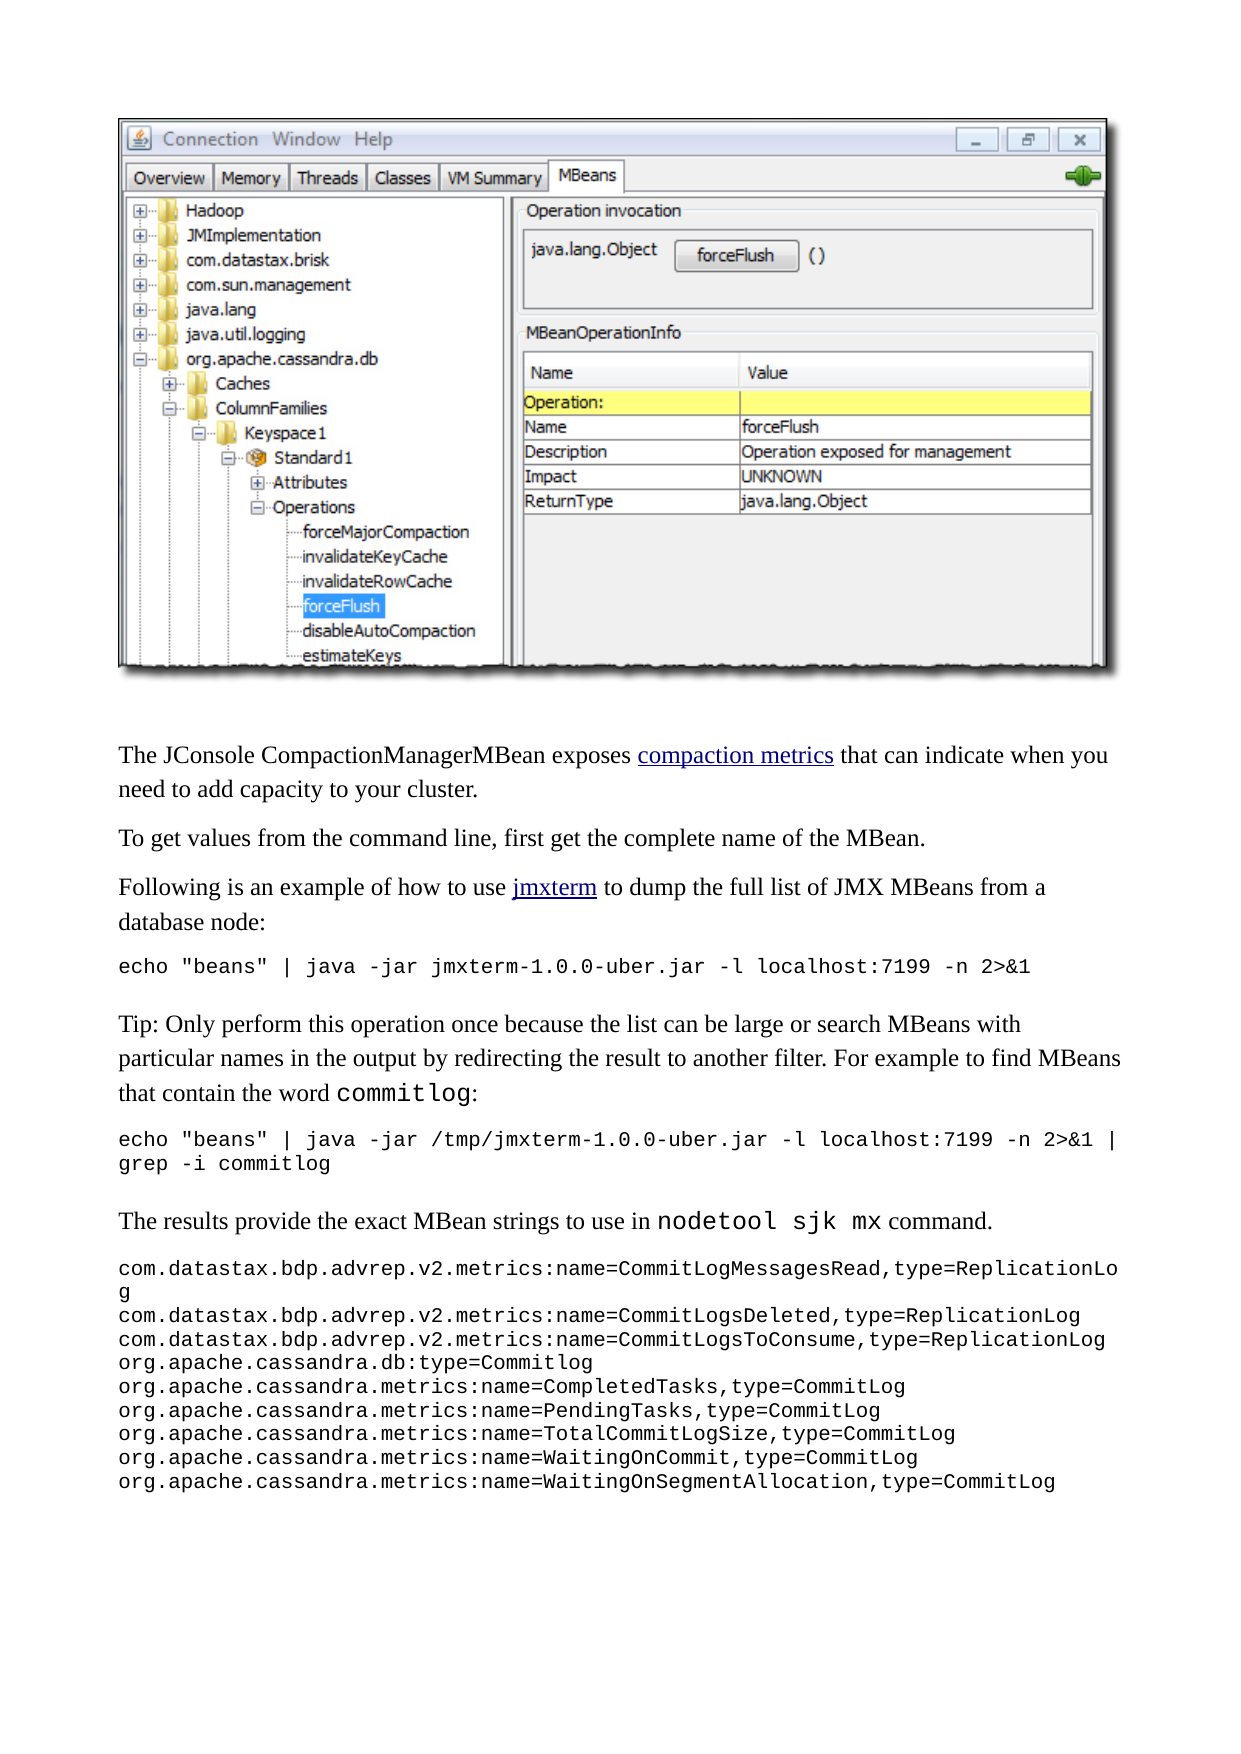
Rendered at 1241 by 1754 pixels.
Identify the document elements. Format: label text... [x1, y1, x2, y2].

text The results provide the exact MBean strings to use in nodetool sjk mx command. [118, 1206, 1122, 1237]
text org.apache.cassandra.metrics:name=PendingTasks,type=CommitLog [118, 1400, 1122, 1423]
text The JConsole CompactionManagerMBean exposes compaction metrics that can indicate when you need to add capacity to your cluster. [118, 740, 1122, 803]
picture [118, 118, 1123, 685]
text org.apache.cassandra.metrics:name=TotalCommitLogSize,type=CommitLog [118, 1423, 1122, 1447]
text com.datastax.bdp.advrep.v2.metrics:name=CommitLogsToConsume,type=ReplicationLog [118, 1329, 1122, 1352]
text To get values from the command line, first get the complete name of the MBean. [118, 823, 1122, 852]
text org.apache.cassandra.metrics:name=CompletedTasks,type=CommitLog [118, 1376, 1122, 1400]
text Tip: Only perform this operation once because the list can be large or search MBeans with particular names in the output by redirecting the result to another filter. For example to find MBeans that contain the word commitlog: [118, 1009, 1122, 1109]
text echo "beans" | java -jar /tmp/jmxterm-1.0.0-uber.jar -l localhost:7199 -n 2>&1 | grep -i commitlog [118, 1129, 1122, 1177]
text org.apache.cassandra.db:type=Commitlog [118, 1352, 1122, 1376]
text org.apache.cassandra.metrics:name=WaitingOnCommit,type=CommitLog [118, 1447, 1122, 1471]
text com.datastax.bdp.advrep.v2.metrics:name=CommitLogMessagesRead,type=ReplicationLog [118, 1258, 1122, 1305]
text com.datastax.bdp.advrep.v2.metrics:name=CommitLogsDeleted,type=ReplicationLog [118, 1305, 1122, 1329]
text org.apache.cassandra.metrics:name=WaitingOnSegmentAllocation,type=CommitLog [118, 1471, 1122, 1494]
text Following is an example of how to use jmxterm to dump the full list of JMX MBeans from a database node: [118, 872, 1122, 936]
text echo "beans" | java -jar jmxterm-1.0.0-uber.jar -l localhost:7199 -n 2>&1 [118, 956, 1122, 979]
